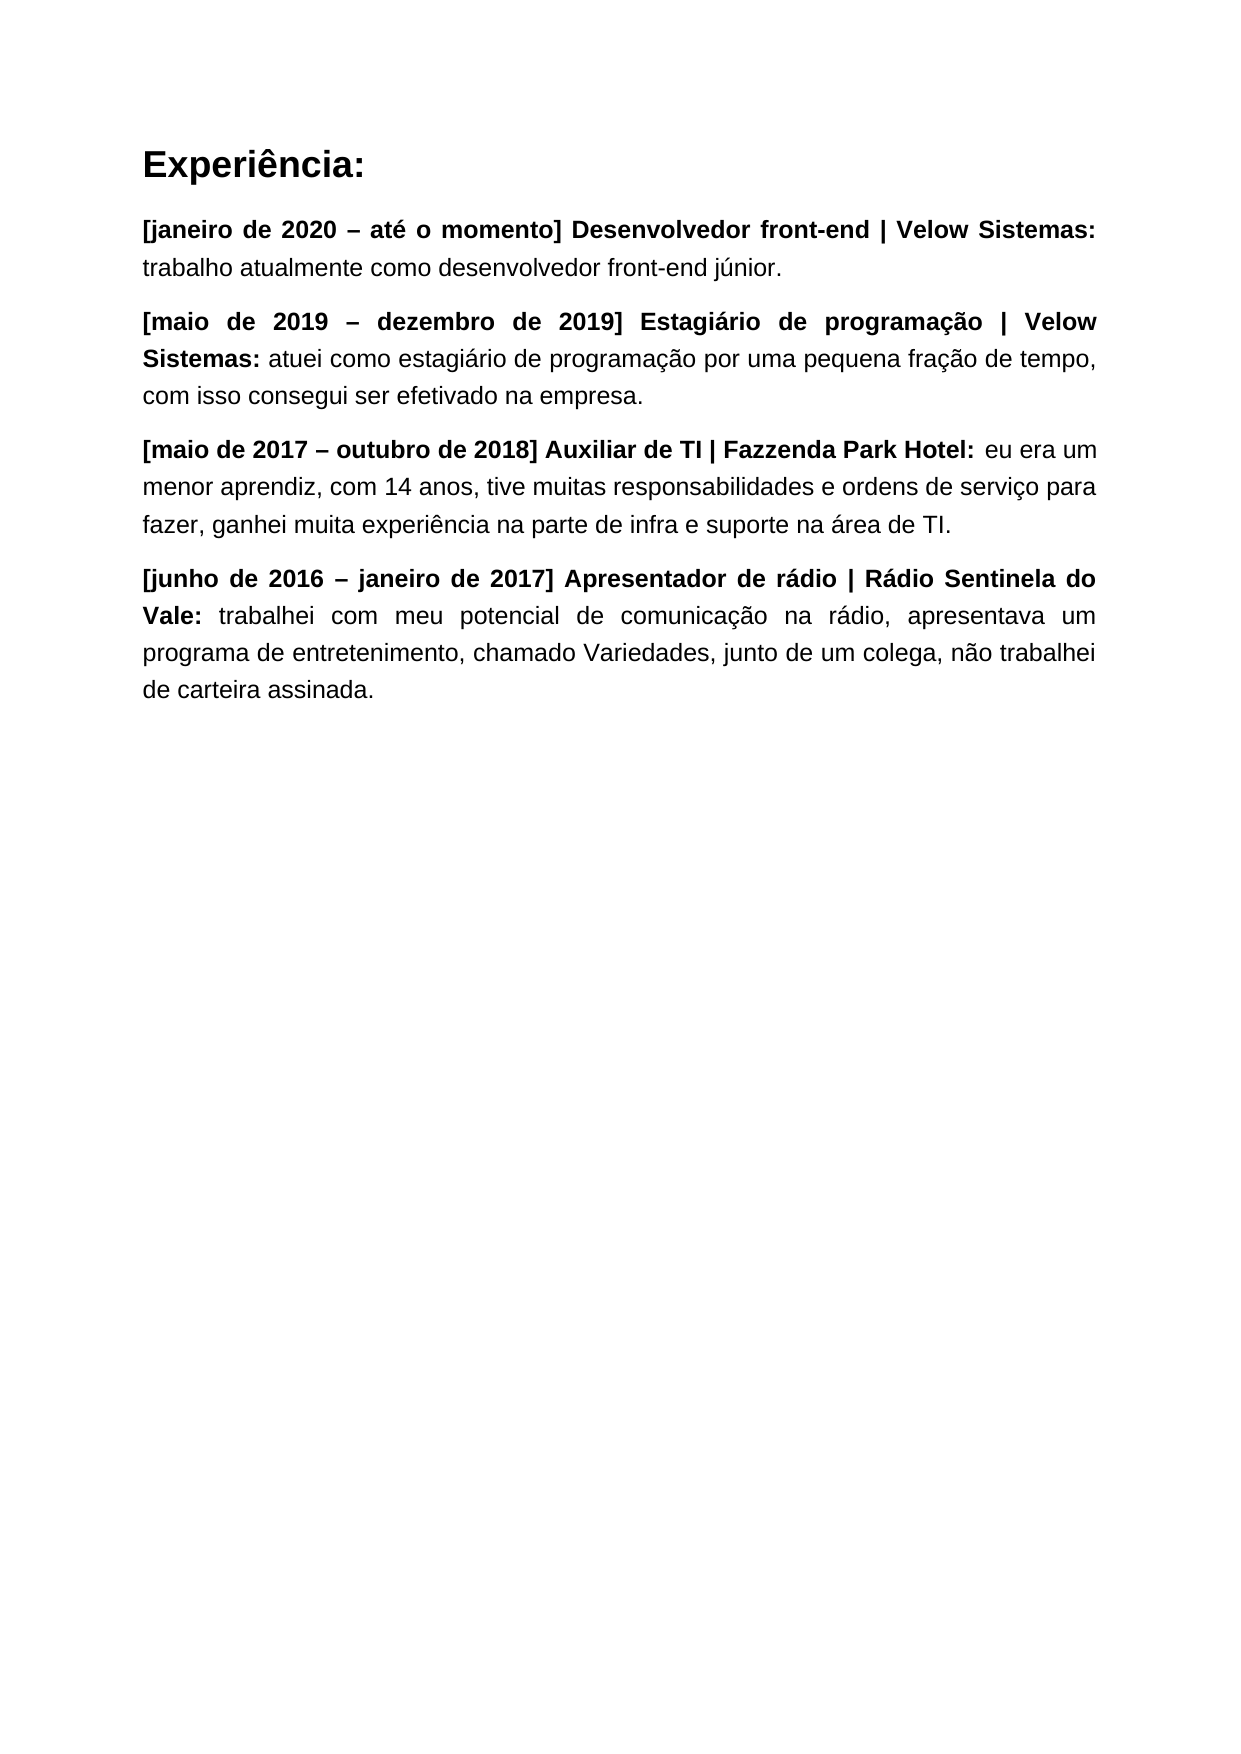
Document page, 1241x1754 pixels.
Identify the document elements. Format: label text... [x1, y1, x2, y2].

text Experiência: [142, 142, 1098, 186]
text [junho de 2016 – janeiro de 2017] Apresentador de rádio | Rádio Sentinela do Vale: trabalhei com meu potencial de comunicação na rádio, apresentava um programa de entretenimento, chamado Variedades, junto de um colega, não trabalhei de carteira assinada. [142, 563, 1098, 704]
text [maio de 2017 – outubro de 2018] Auxiliar de TI | Fazzenda Park Hotel: eu era um menor aprendiz, com 14 anos, tive muitas responsabilidades e ordens de serviço para fazer, ganhei muita experiência na parte de infra e suporte na área de TI. [142, 435, 1098, 538]
text [janeiro de 2020 – até o momento] Desenvolvedor front-end | Velow Sistemas: trabalho atualmente como desenvolvedor front-end júnior. [142, 215, 1098, 281]
text [maio de 2019 – dezembro de 2019] Estagiário de programação | Velow Sistemas: atuei como estagiário de programação por uma pequena fração de tempo, com isso consegui ser efetivado na empresa. [142, 306, 1098, 410]
